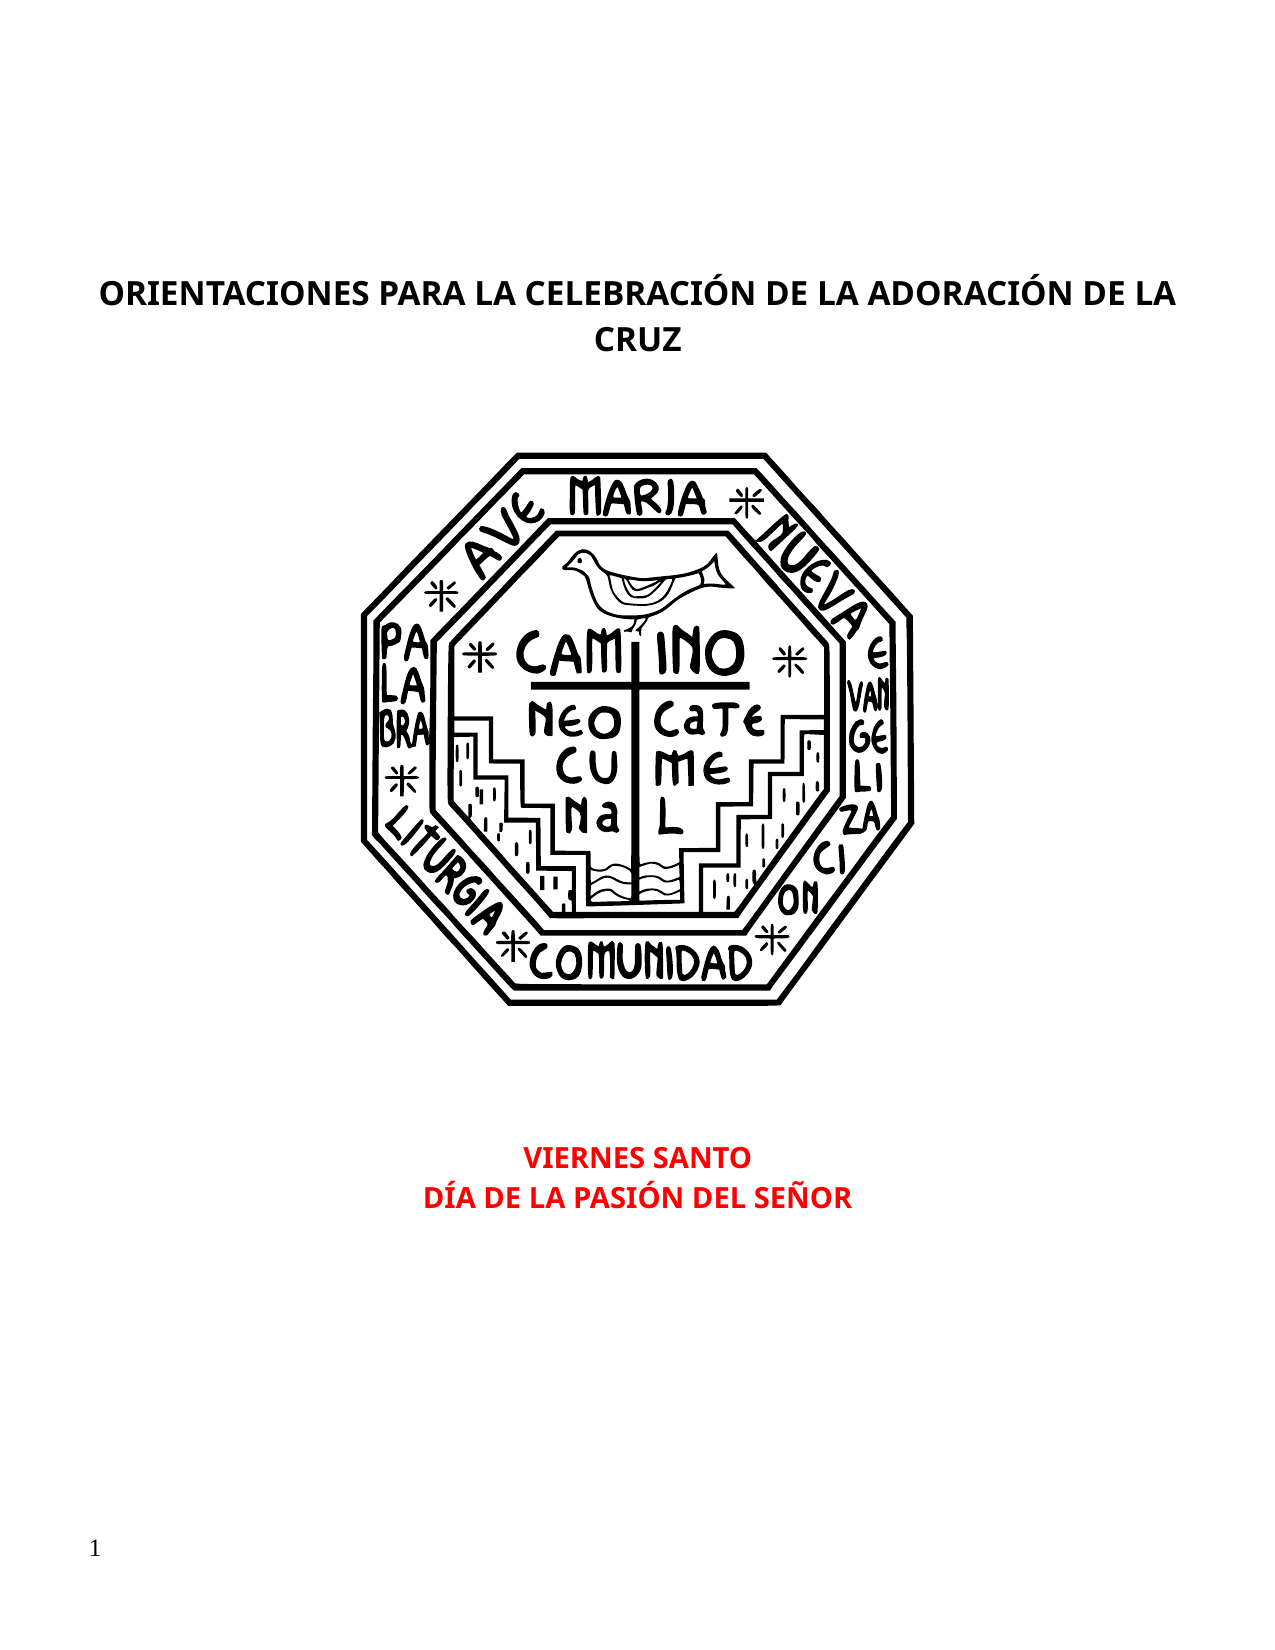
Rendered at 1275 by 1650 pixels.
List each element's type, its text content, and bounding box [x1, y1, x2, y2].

text ORIENTACIONES PARA LA CELEBRACIÓN DE LA ADORACIÓN DE LA CRUZ [88, 270, 1186, 361]
text VIERNES SANTO [88, 1137, 1186, 1177]
text DÍA DE LA PASIÓN DEL SEÑOR [88, 1177, 1186, 1217]
